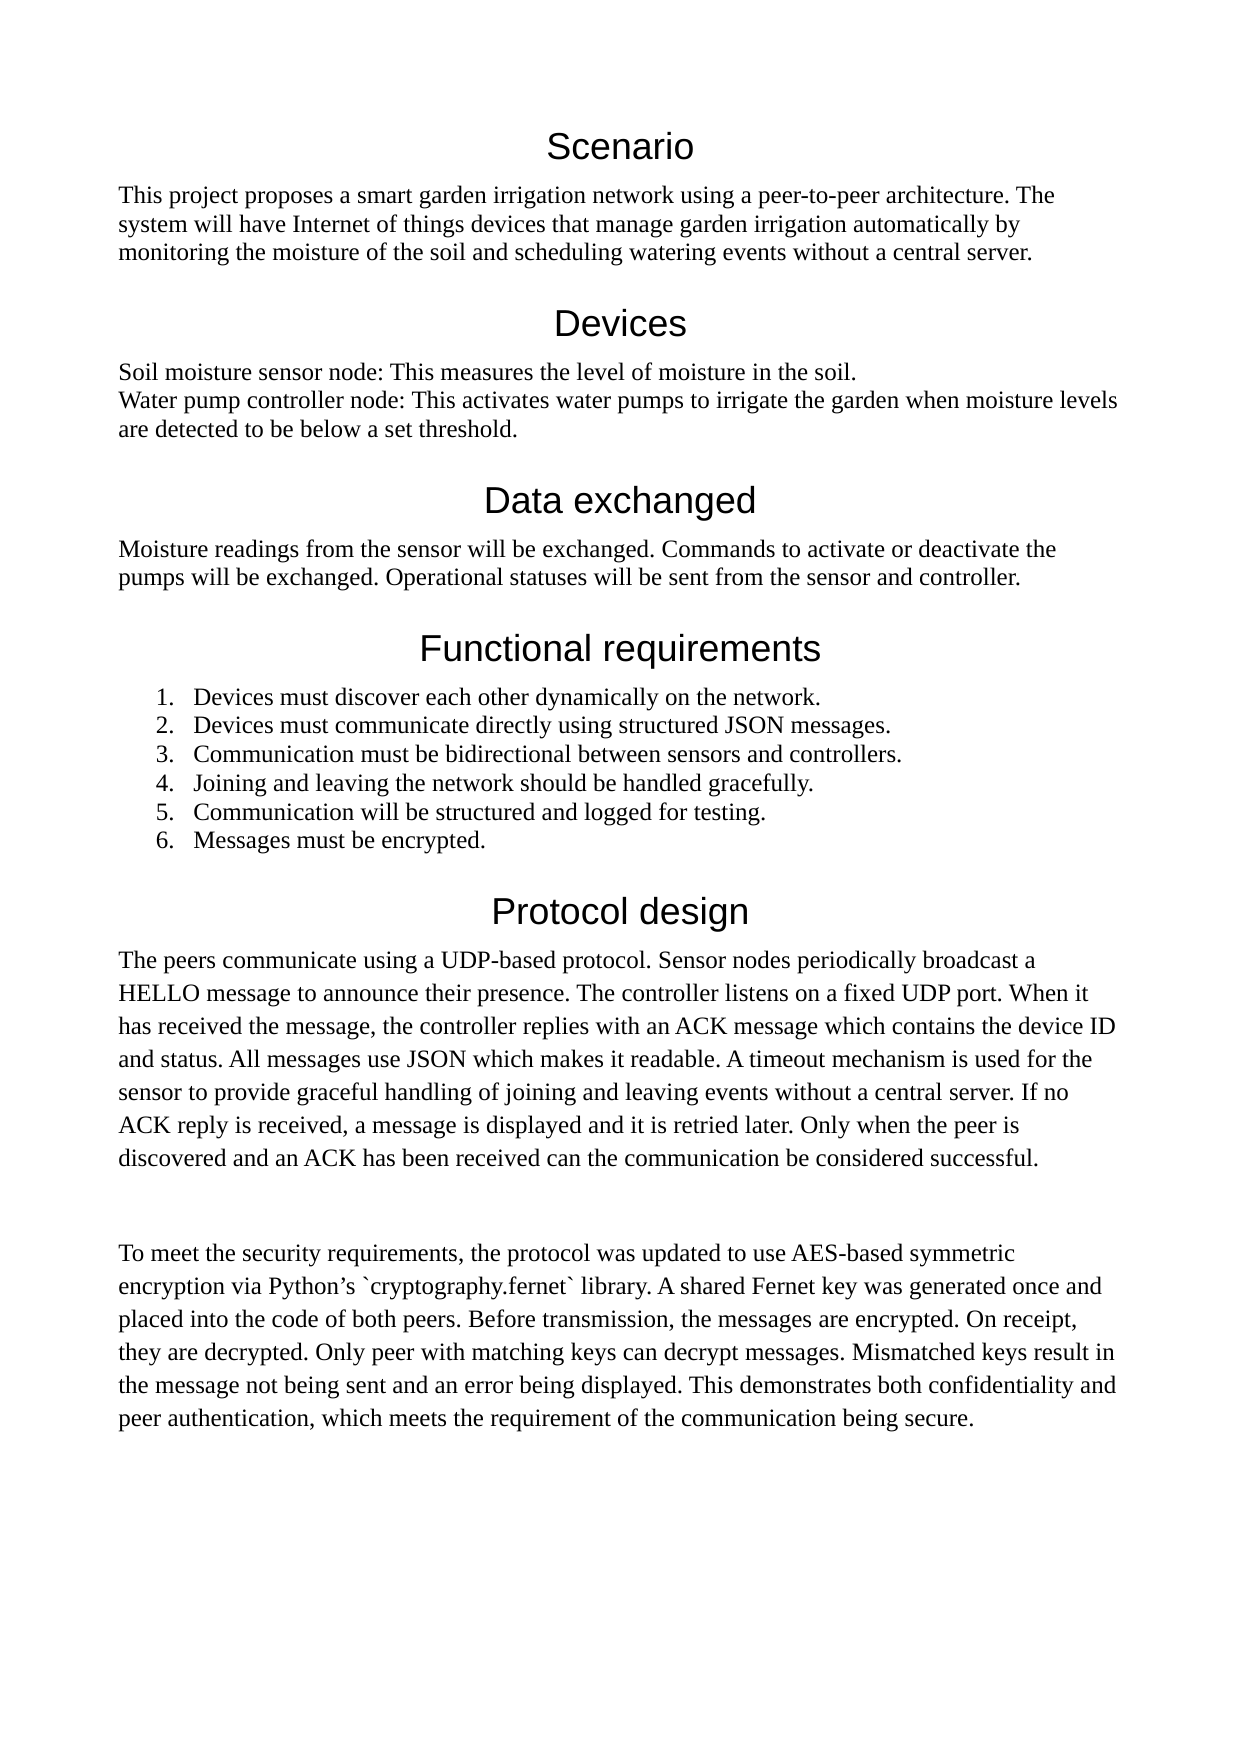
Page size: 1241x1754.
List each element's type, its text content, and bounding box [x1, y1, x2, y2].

text This project proposes a smart garden irrigation network using a peer-to-peer architecture. The system will have Internet of things devices that manage garden irrigation automatically by monitoring the moisture of the soil and scheduling watering events without a central server. [118, 180, 1122, 266]
list Communication must be bidirectional between sensors and controllers. [156, 739, 1122, 768]
list Devices must communicate directly using structured JSON messages. [156, 711, 1122, 739]
subtitle Protocol design [118, 889, 1122, 932]
subtitle Functional requirements [118, 626, 1122, 669]
text The peers communicate using a UDP-based protocol. Sensor nodes periodically broadcast a HELLO message to announce their presence. The controller listens on a fixed UDP port. When it has received the message, the controller replies with an ACK message which contains the device ID and status. All messages use JSON which makes it readable. A timeout mechanism is used for the sensor to provide graceful handling of joining and leaving events without a central server. If no ACK reply is received, a message is displayed and it is retried later. Only when the peer is discovered and an ACK has been received can the communication be considered successful. [118, 945, 1122, 1172]
list Devices must discover each other dynamically on the network. [156, 682, 1122, 711]
list Joining and leaving the network should be handled gracefully. [156, 768, 1122, 797]
subtitle Data exchanged [118, 478, 1122, 521]
subtitle Devices [118, 301, 1122, 344]
text Water pump controller node: This activates water pumps to irrigate the garden when moisture levels are detected to be below a set threshold. [118, 386, 1122, 443]
text To meet the security requirements, the protocol was updated to use AES-based symmetric encryption via Python’s `cryptography.fernet` library. A shared Fernet key was generated once and placed into the code of both peers. Before transmission, the messages are encrypted. On receipt, they are decrypted. Only peer with matching keys can decrypt messages. Mismatched keys result in the message not being sent and an error being displayed. This demonstrates both confidentiality and peer authentication, which meets the requirement of the communication being secure. [118, 1238, 1122, 1432]
text Moisture readings from the sensor will be exchanged. Commands to activate or deactivate the pumps will be exchanged. Operational statuses will be sent from the sensor and controller. [118, 534, 1122, 591]
text Soil moisture sensor node: This measures the level of moisture in the soil. [118, 357, 1122, 386]
subtitle Scenario [118, 124, 1122, 167]
list Messages must be encrypted. [156, 826, 1122, 854]
list Communication will be structured and logged for testing. [156, 797, 1122, 826]
